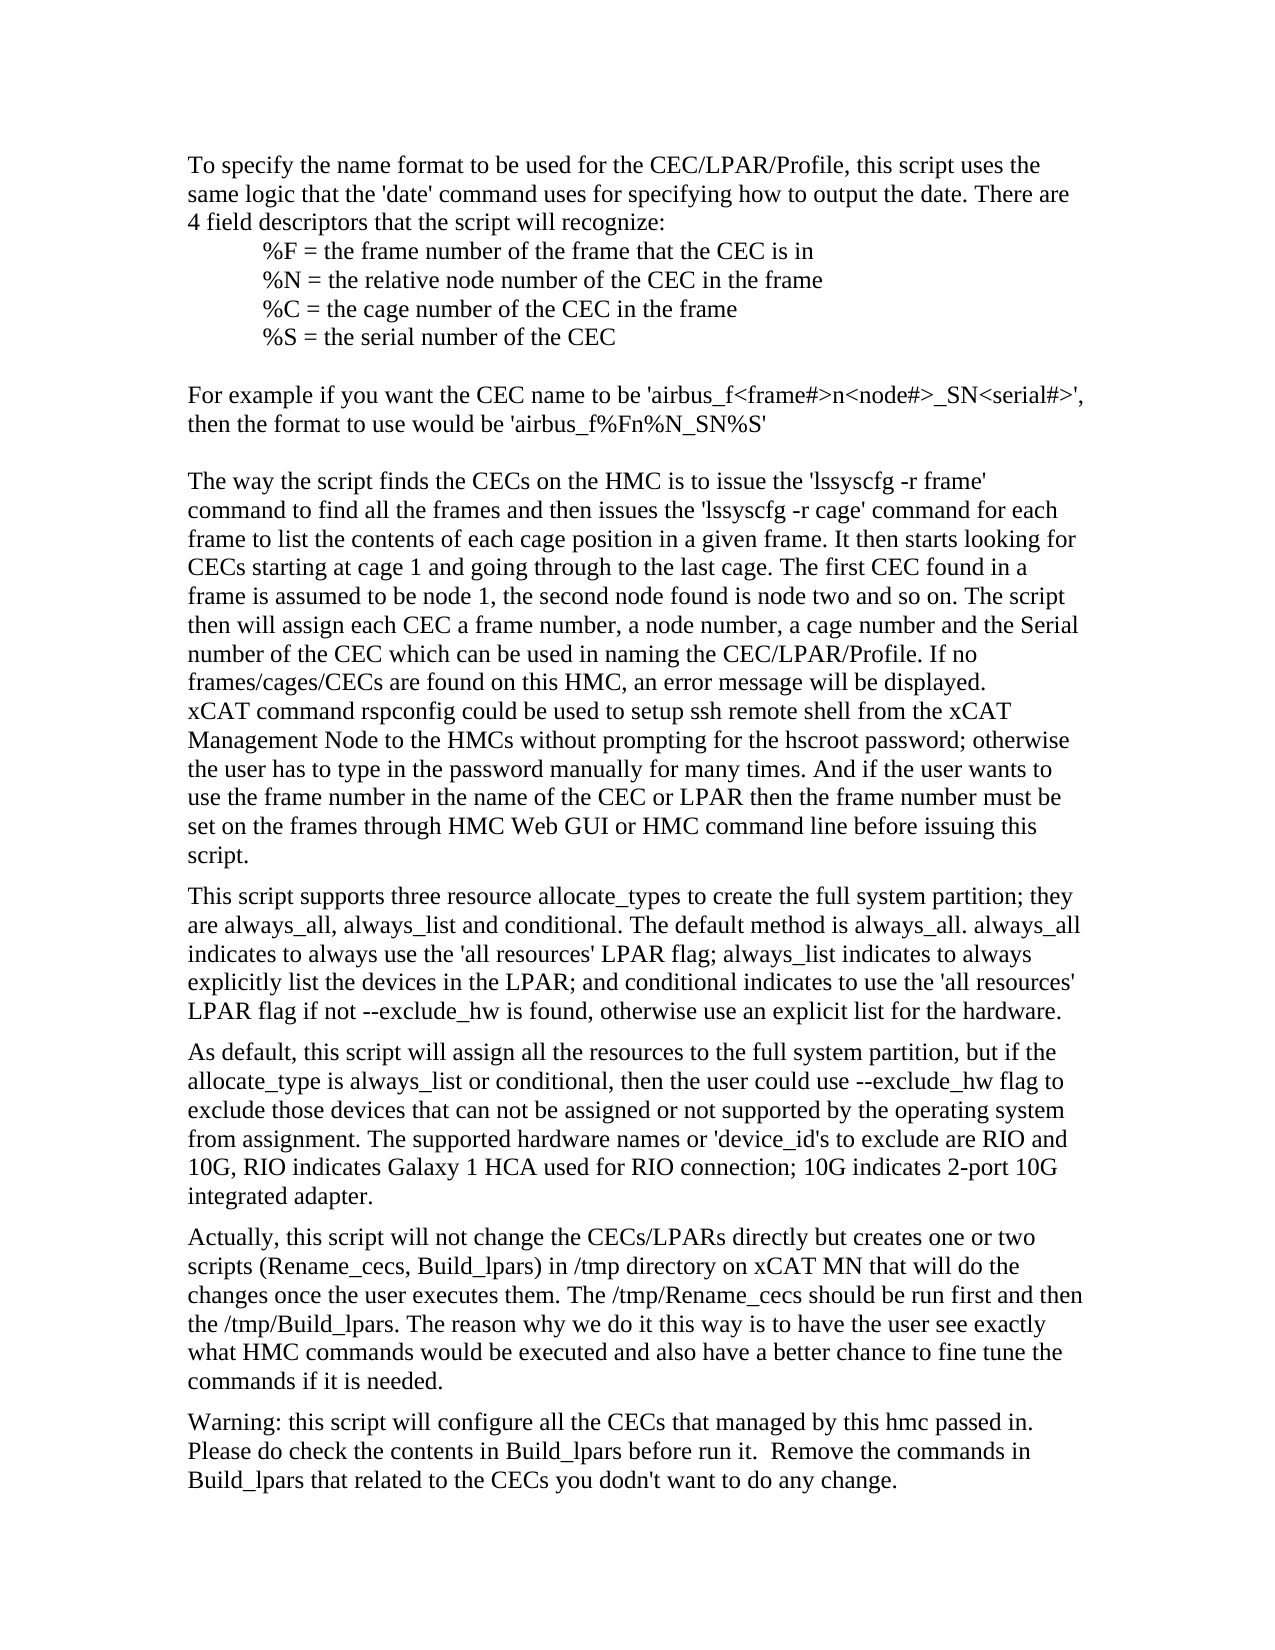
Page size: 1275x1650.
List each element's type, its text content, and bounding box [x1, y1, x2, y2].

text This script supports three resource allocate_types to create the full system partition; they are always_all, always_list and conditional. The default method is always_all. always_all indicates to always use the 'all resources' LPAR flag; always_list indicates to always explicitly list the devices in the LPAR; and conditional indicates to use the 'all resources' LPAR flag if not --exclude_hw is found, otherwise use an explicit list for the hardware. [187, 881, 1087, 1025]
text For example if you want the CEC name to be 'airbus_f<frame#>n<node#>_SN<serial#>', then the format to use would be 'airbus_f%Fn%N_SN%S' [187, 380, 1087, 437]
text Actually, this script will not change the CECs/LPARs directly but creates one or two scripts (Rename_cecs, Build_lpars) in /tmp directory on xCAT MN that will do the changes once the user executes them. The /tmp/Rename_cecs should be run first and then the /tmp/Build_lpars. The reason why we do it this way is to have the user see exactly what HMC commands would be executed and also have a better chance to fine tune the commands if it is needed. [187, 1222, 1087, 1395]
text As default, this script will assign all the resources to the full system partition, but if the allocate_type is always_list or conditional, then the user could use --exclude_hw flag to exclude those devices that can not be assigned or not supported by the operating system from assignment. The supported hardware names or 'device_id's to exclude are RIO and 10G, RIO indicates Galaxy 1 HCA used for RIO connection; 10G indicates 2-port 10G integrated adapter. [187, 1037, 1087, 1210]
text %S = the serial number of the CEC [187, 322, 1087, 351]
text The way the script finds the CECs on the HMC is to issue the 'lssyscfg -r frame' command to find all the frames and then issues the 'lssyscfg -r cage' command for each frame to list the contents of each cage position in a given frame. It then starts looking for CECs starting at cage 1 and going through to the last cage. The first CEC found in a frame is assumed to be node 1, the second node found is node two and so on. The script then will assign each CEC a frame number, a node number, a cage number and the Serial number of the CEC which can be used in naming the CEC/LPAR/Profile. If no frames/cages/CECs are found on this HMC, an error message will be displayed. [187, 466, 1087, 696]
text %F = the frame number of the frame that the CEC is in [187, 236, 1087, 265]
text Warning: this script will configure all the CECs that managed by this hmc passed in. Please do check the contents in Build_lpars before run it. Remove the commands in Build_lpars that related to the CECs you dodn't want to do any change. [187, 1407, 1087, 1494]
text To specify the name format to be used for the CEC/LPAR/Profile, this script uses the same logic that the 'date' command uses for specifying how to output the date. There are 4 field descriptors that the script will recognize: [187, 150, 1087, 236]
text %N = the relative node number of the CEC in the frame [187, 265, 1087, 294]
text xCAT command rspconfig could be used to setup ssh remote shell from the xCAT Management Node to the HMCs without prompting for the hscroot password; otherwise the user has to type in the password manually for many times. And if the user wants to use the frame number in the name of the CEC or LPAR then the frame number must be set on the frames through HMC Web GUI or HMC command line before issuing this script. [187, 696, 1087, 869]
text %C = the cage number of the CEC in the frame [187, 294, 1087, 322]
